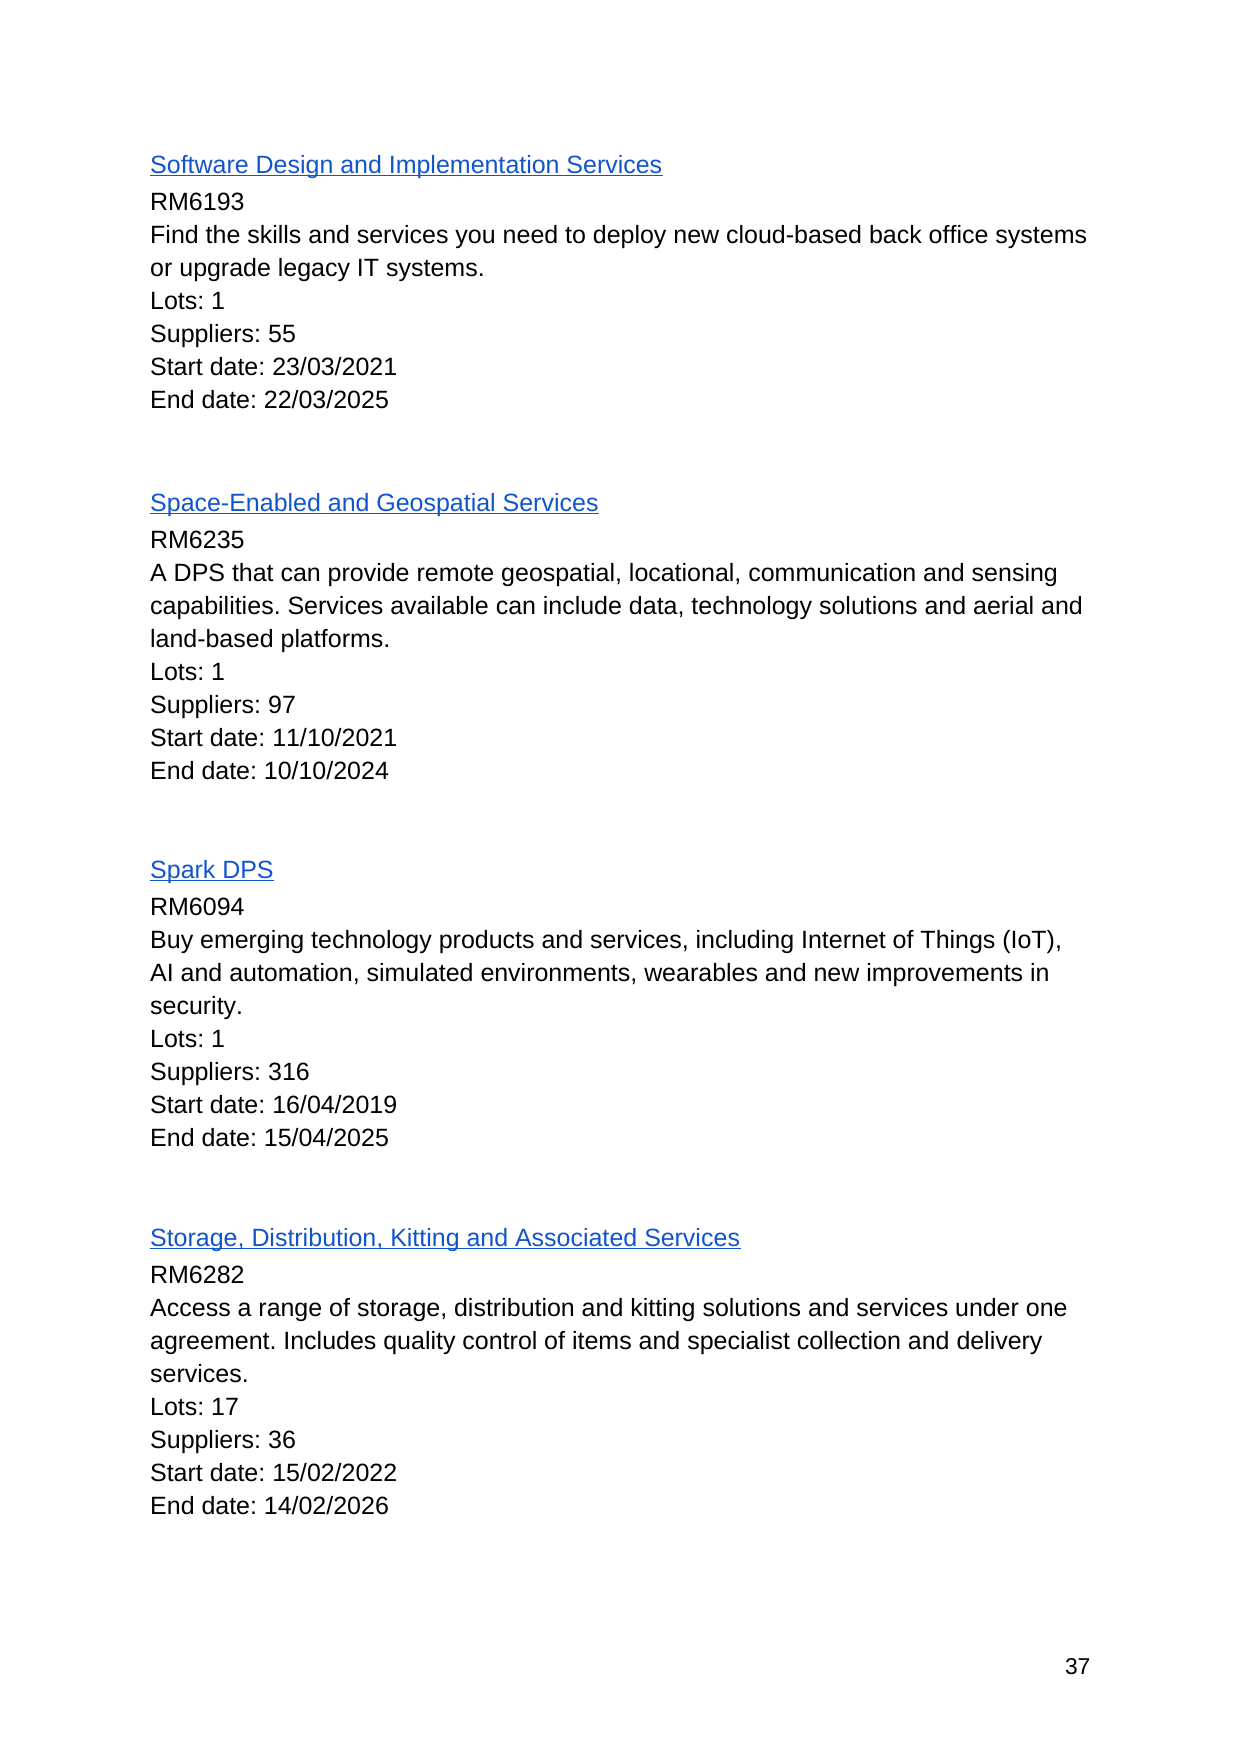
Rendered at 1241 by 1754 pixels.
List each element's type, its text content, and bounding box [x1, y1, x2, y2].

text Lots: 1 [150, 286, 1090, 315]
text Access a range of storage, distribution and kitting solutions and services under one agreement. Includes quality control of items and specialist collection and delivery services. [150, 1293, 1090, 1388]
text Suppliers: 316 [150, 1057, 1090, 1086]
text RM6193 [150, 187, 1090, 216]
subtitle Software Design and Implementation Services [150, 150, 1090, 179]
text Start date: 23/03/2021 [150, 352, 1090, 381]
subtitle Spark DPS [150, 855, 1090, 884]
text End date: 15/04/2025 [150, 1123, 1090, 1152]
subtitle Storage, Distribution, Kitting and Associated Services [150, 1223, 1090, 1251]
text Suppliers: 55 [150, 319, 1090, 348]
text End date: 14/02/2026 [150, 1491, 1090, 1520]
subtitle Space-Enabled and Geospatial Services [150, 487, 1090, 516]
text RM6282 [150, 1260, 1090, 1288]
text End date: 10/10/2024 [150, 756, 1090, 784]
text Start date: 16/04/2019 [150, 1090, 1090, 1119]
text Start date: 11/10/2021 [150, 723, 1090, 751]
text Start date: 15/02/2022 [150, 1458, 1090, 1487]
text A DPS that can provide remote geospatial, locational, communication and sensing capabilities. Services available can include data, technology solutions and aerial and land-based platforms. [150, 558, 1090, 652]
text Suppliers: 97 [150, 690, 1090, 718]
text Lots: 1 [150, 1024, 1090, 1053]
text Lots: 17 [150, 1392, 1090, 1421]
text Lots: 1 [150, 657, 1090, 685]
text Find the skills and services you need to deploy new cloud-based back office systems or upgrade legacy IT systems. [150, 220, 1090, 282]
text Suppliers: 36 [150, 1425, 1090, 1454]
text RM6094 [150, 892, 1090, 921]
text RM6235 [150, 524, 1090, 553]
text Buy emerging technology products and services, including Internet of Things (IoT), AI and automation, simulated environments, wearables and new improvements in security. [150, 925, 1090, 1020]
text End date: 22/03/2025 [150, 385, 1090, 414]
